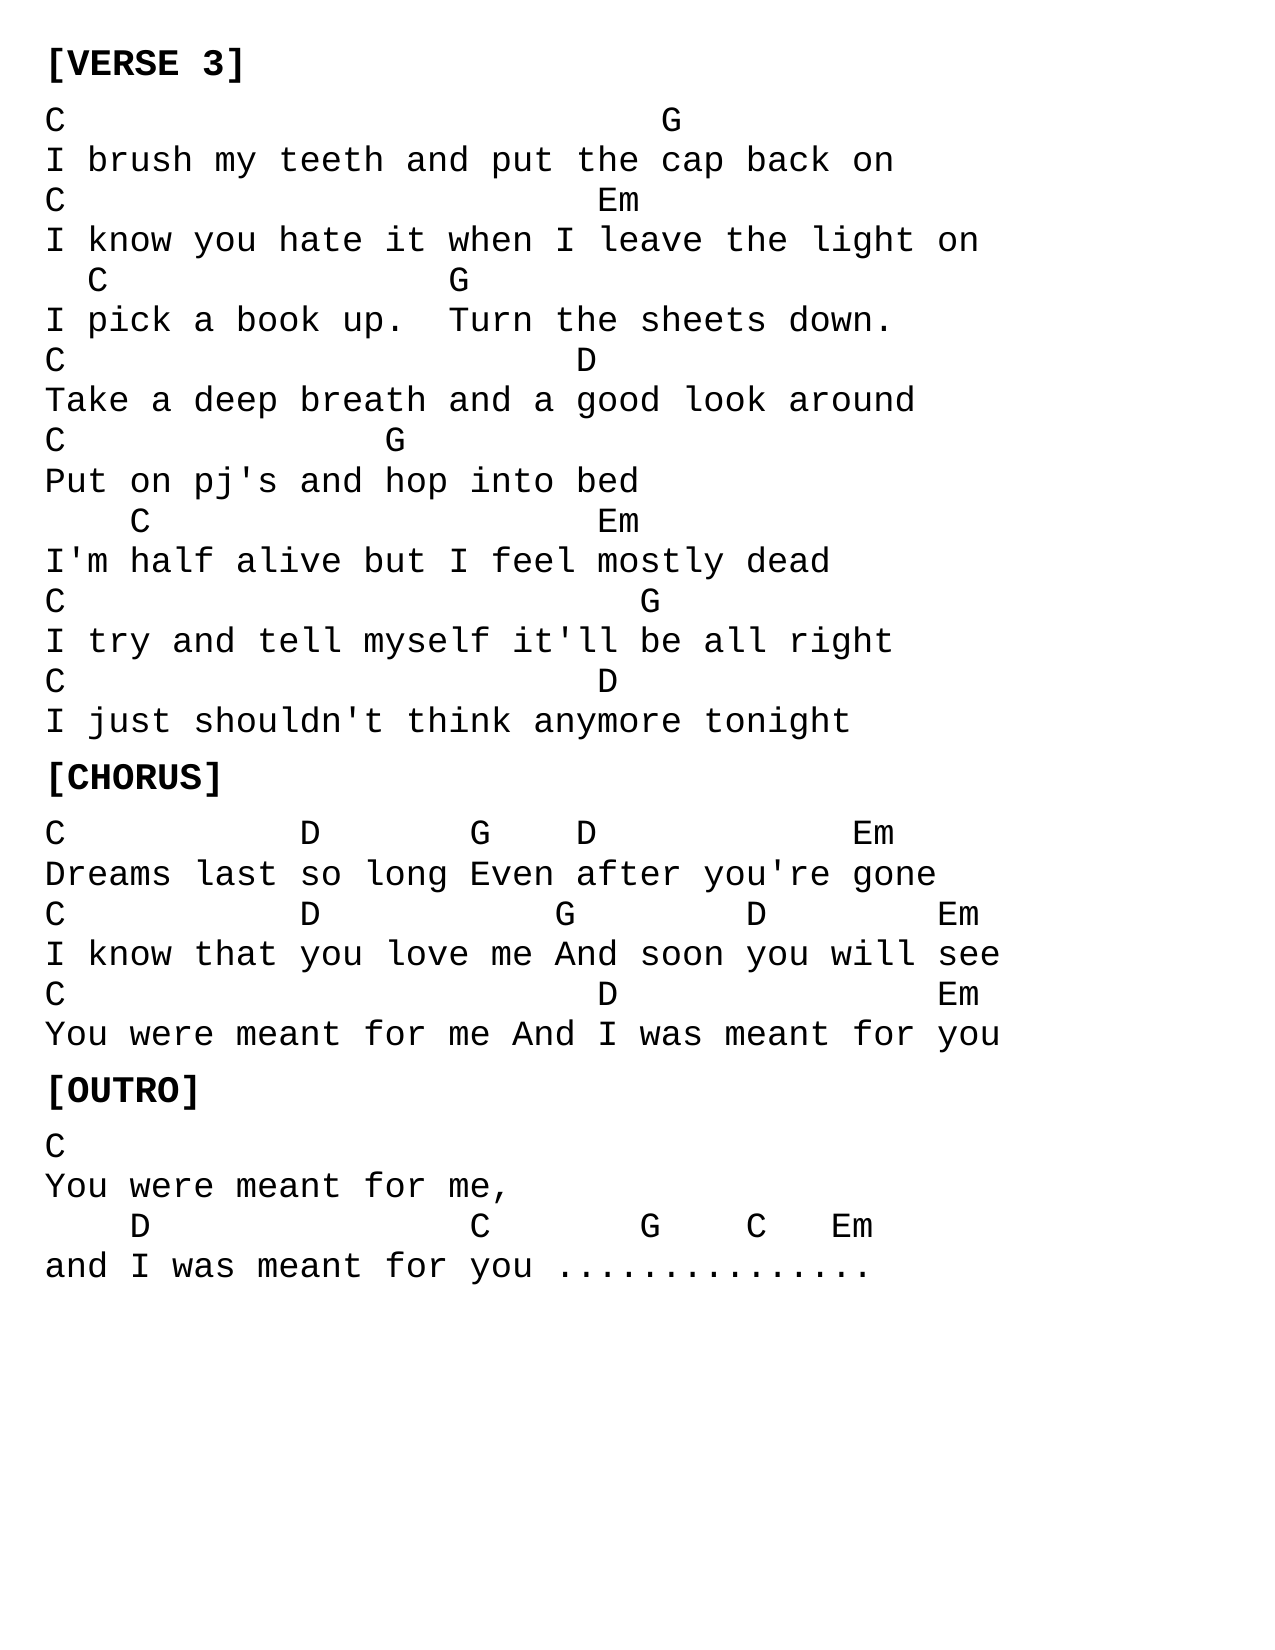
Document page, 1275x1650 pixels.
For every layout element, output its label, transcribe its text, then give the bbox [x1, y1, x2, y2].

text C G [44, 422, 1231, 462]
text I pick a book up. Turn the sheets down. [44, 302, 1231, 342]
text C D [44, 342, 1231, 382]
text I know that you love me And soon you will see [44, 936, 1231, 976]
text C Em [44, 503, 1231, 543]
text and I was meant for you ............... [44, 1248, 1231, 1288]
text I brush my teeth and put the cap back on [44, 142, 1231, 182]
text C Em [44, 182, 1231, 222]
text C [44, 1128, 1231, 1168]
text C D Em [44, 976, 1231, 1016]
text C D [44, 663, 1231, 703]
text You were meant for me, [44, 1168, 1231, 1208]
subtitle [OUTRO] [44, 1071, 1231, 1113]
text C D G D Em [44, 896, 1231, 936]
text I know you hate it when I leave the light on [44, 222, 1231, 262]
text I just shouldn't think anymore tonight [44, 703, 1231, 743]
text C G [44, 583, 1231, 623]
text I try and tell myself it'll be all right [44, 623, 1231, 663]
text You were meant for me And I was meant for you [44, 1016, 1231, 1056]
subtitle [VERSE 3] [44, 44, 1231, 87]
text D C G C Em [44, 1208, 1231, 1248]
text Dreams last so long Even after you're gone [44, 855, 1231, 896]
text C G [44, 262, 1231, 302]
text I'm half alive but I feel mostly dead [44, 543, 1231, 583]
text C G [44, 102, 1231, 142]
subtitle [CHORUS] [44, 758, 1231, 801]
text Put on pj's and hop into bed [44, 462, 1231, 503]
text Take a deep breath and a good look around [44, 382, 1231, 422]
text C D G D Em [44, 815, 1231, 855]
